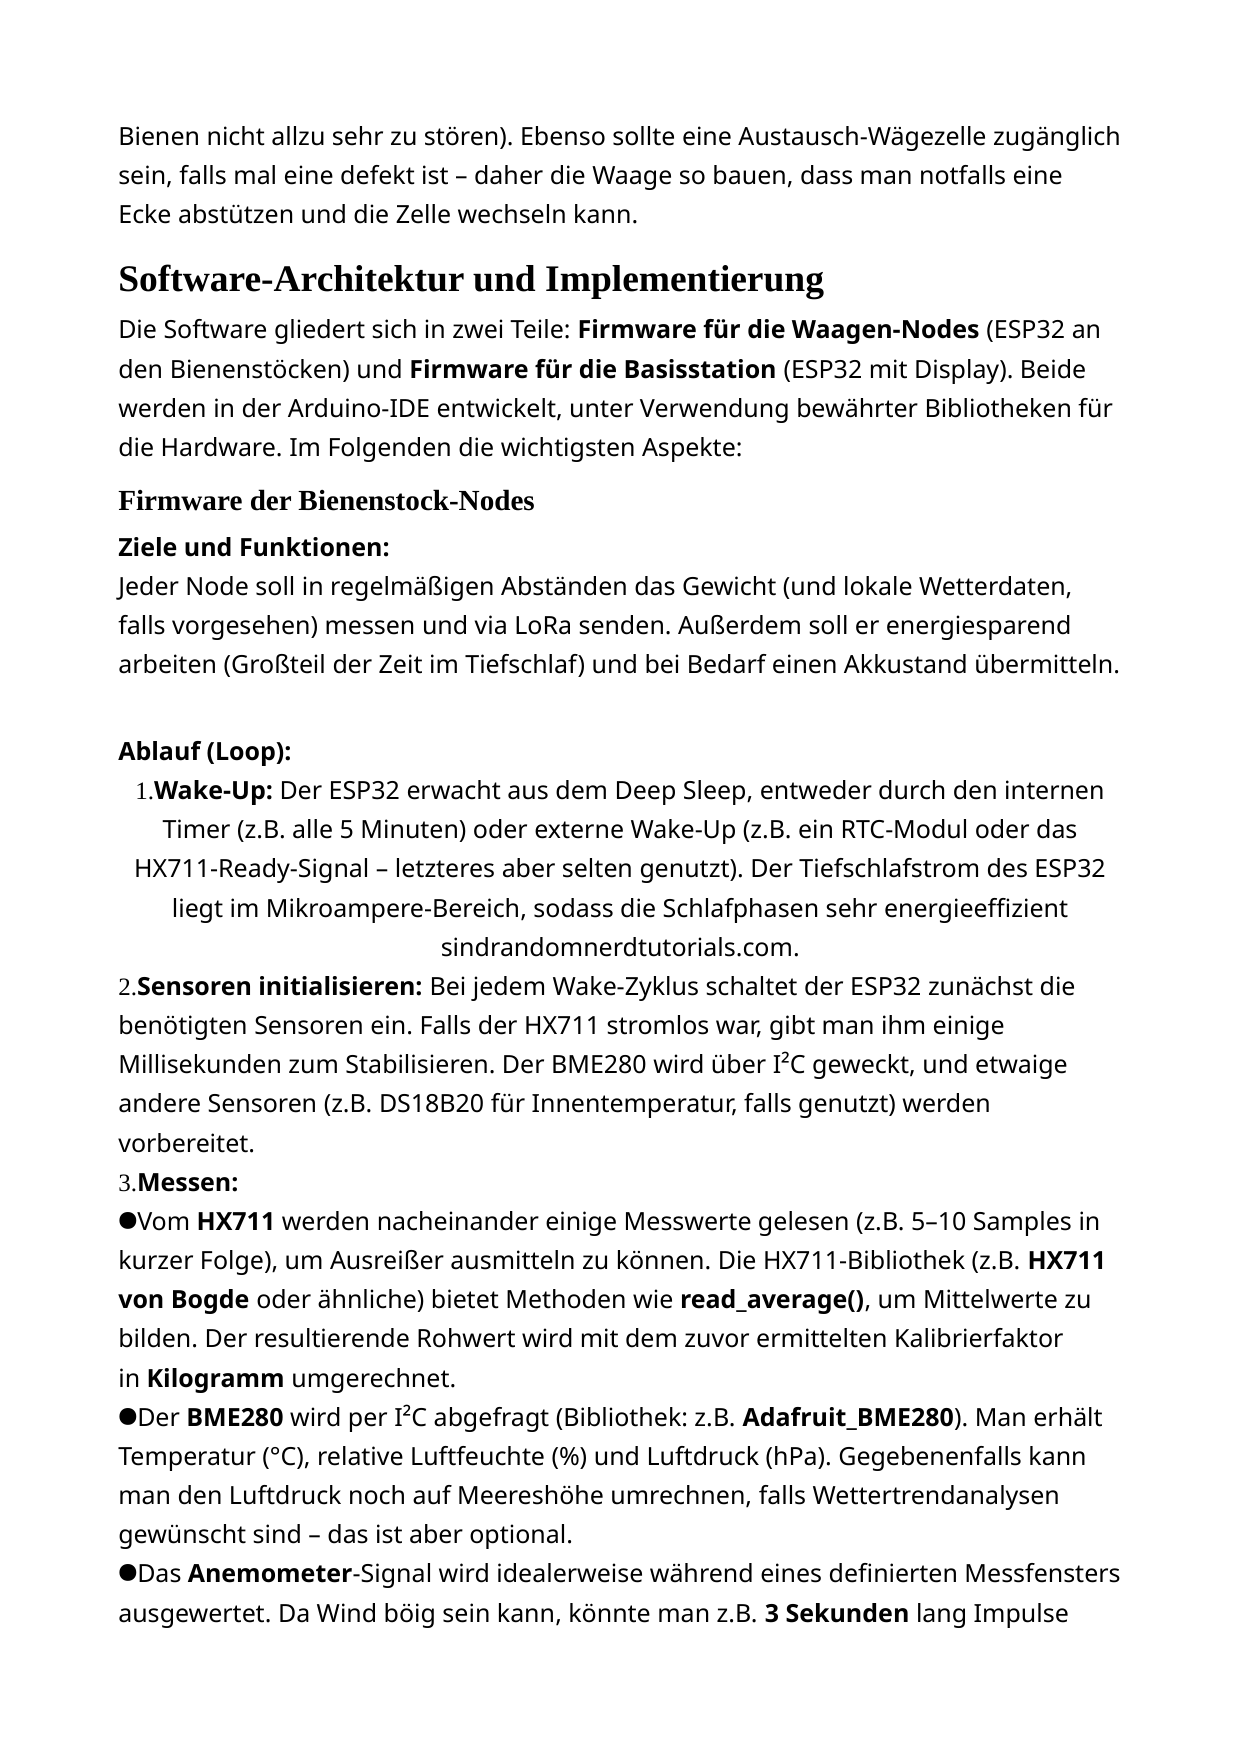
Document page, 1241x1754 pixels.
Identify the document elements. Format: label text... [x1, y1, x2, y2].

list Der BME280 wird per I²C abgefragt (Bibliothek: z.B. Adafruit_BME280). Man erhält Temperatur (°C), relative Luftfeuchte (%) und Luftdruck (hPa). Gegebenenfalls kann man den Luftdruck noch auf Meereshöhe umrechnen, falls Wettertrendanalysen gewünscht sind – das ist aber optional. [118, 1399, 1122, 1551]
list Wake-Up: Der ESP32 erwacht aus dem Deep Sleep, entweder durch den internen Timer (z.B. alle 5 Minuten) oder externe Wake-Up (z.B. ein RTC-Modul oder das HX711-Ready-Signal – letzteres aber selten genutzt). Der Tiefschlafstrom des ESP32 liegt im Mikroampere-Bereich, sodass die Schlafphasen sehr energieeffizient sindrandomnerdtutorials.com. [118, 773, 1122, 963]
list Sensoren initialisieren: Bei jedem Wake-Zyklus schaltet der ESP32 zunächst die benötigten Sensoren ein. Falls der HX711 stromlos war, gibt man ihm einige Millisekunden zum Stabilisieren. Der BME280 wird über I²C geweckt, und etwaige andere Sensoren (z.B. DS18B20 für Innentemperatur, falls genutzt) werden vorbereitet. [118, 969, 1122, 1159]
text Ziele und Funktionen: Jeder Node soll in regelmäßigen Abständen das Gewicht (und lokale Wetterdaten, falls vorgesehen) messen und via LoRa senden. Außerdem soll er energiesparend arbeiten (Großteil der Zeit im Tiefschlaf) und bei Bedarf einen Akkustand übermitteln. [118, 529, 1122, 681]
subtitle Software-Architektur und Implementierung [118, 256, 1122, 299]
list Bienen nicht allzu sehr zu stören). Ebenso sollte eine Austausch-Wägezelle zugänglich sein, falls mal eine defekt ist – daher die Waage so bauen, dass man notfalls eine Ecke abstützen und die Zelle wechseln kann. [118, 118, 1122, 231]
text Ablauf (Loop): [118, 734, 1122, 768]
text Die Software gliedert sich in zwei Teile: Firmware für die Waagen-Nodes (ESP32 an den Bienenstöcken) und Firmware für die Basisstation (ESP32 mit Display). Beide werden in der Arduino-IDE entwickelt, unter Verwendung bewährter Bibliotheken für die Hardware. Im Folgenden die wichtigsten Aspekte: [118, 312, 1122, 464]
list Messen: [118, 1164, 1122, 1198]
subtitle Firmware der Bienenstock-Nodes [118, 483, 1122, 517]
list Das Anemometer-Signal wird idealerweise während eines definierten Messfensters ausgewertet. Da Wind böig sein kann, könnte man z.B. 3 Sekunden lang Impulse [118, 1556, 1122, 1629]
list Vom HX711 werden nacheinander einige Messwerte gelesen (z.B. 5–10 Samples in kurzer Folge), um Ausreißer ausmitteln zu können. Die HX711-Bibliothek (z.B. HX711 von Bogde oder ähnliche) bietet Methoden wie read_average(), um Mittelwerte zu bilden. Der resultierende Rohwert wird mit dem zuvor ermittelten Kalibrierfaktor in Kilogramm umgerechnet. [118, 1204, 1122, 1394]
